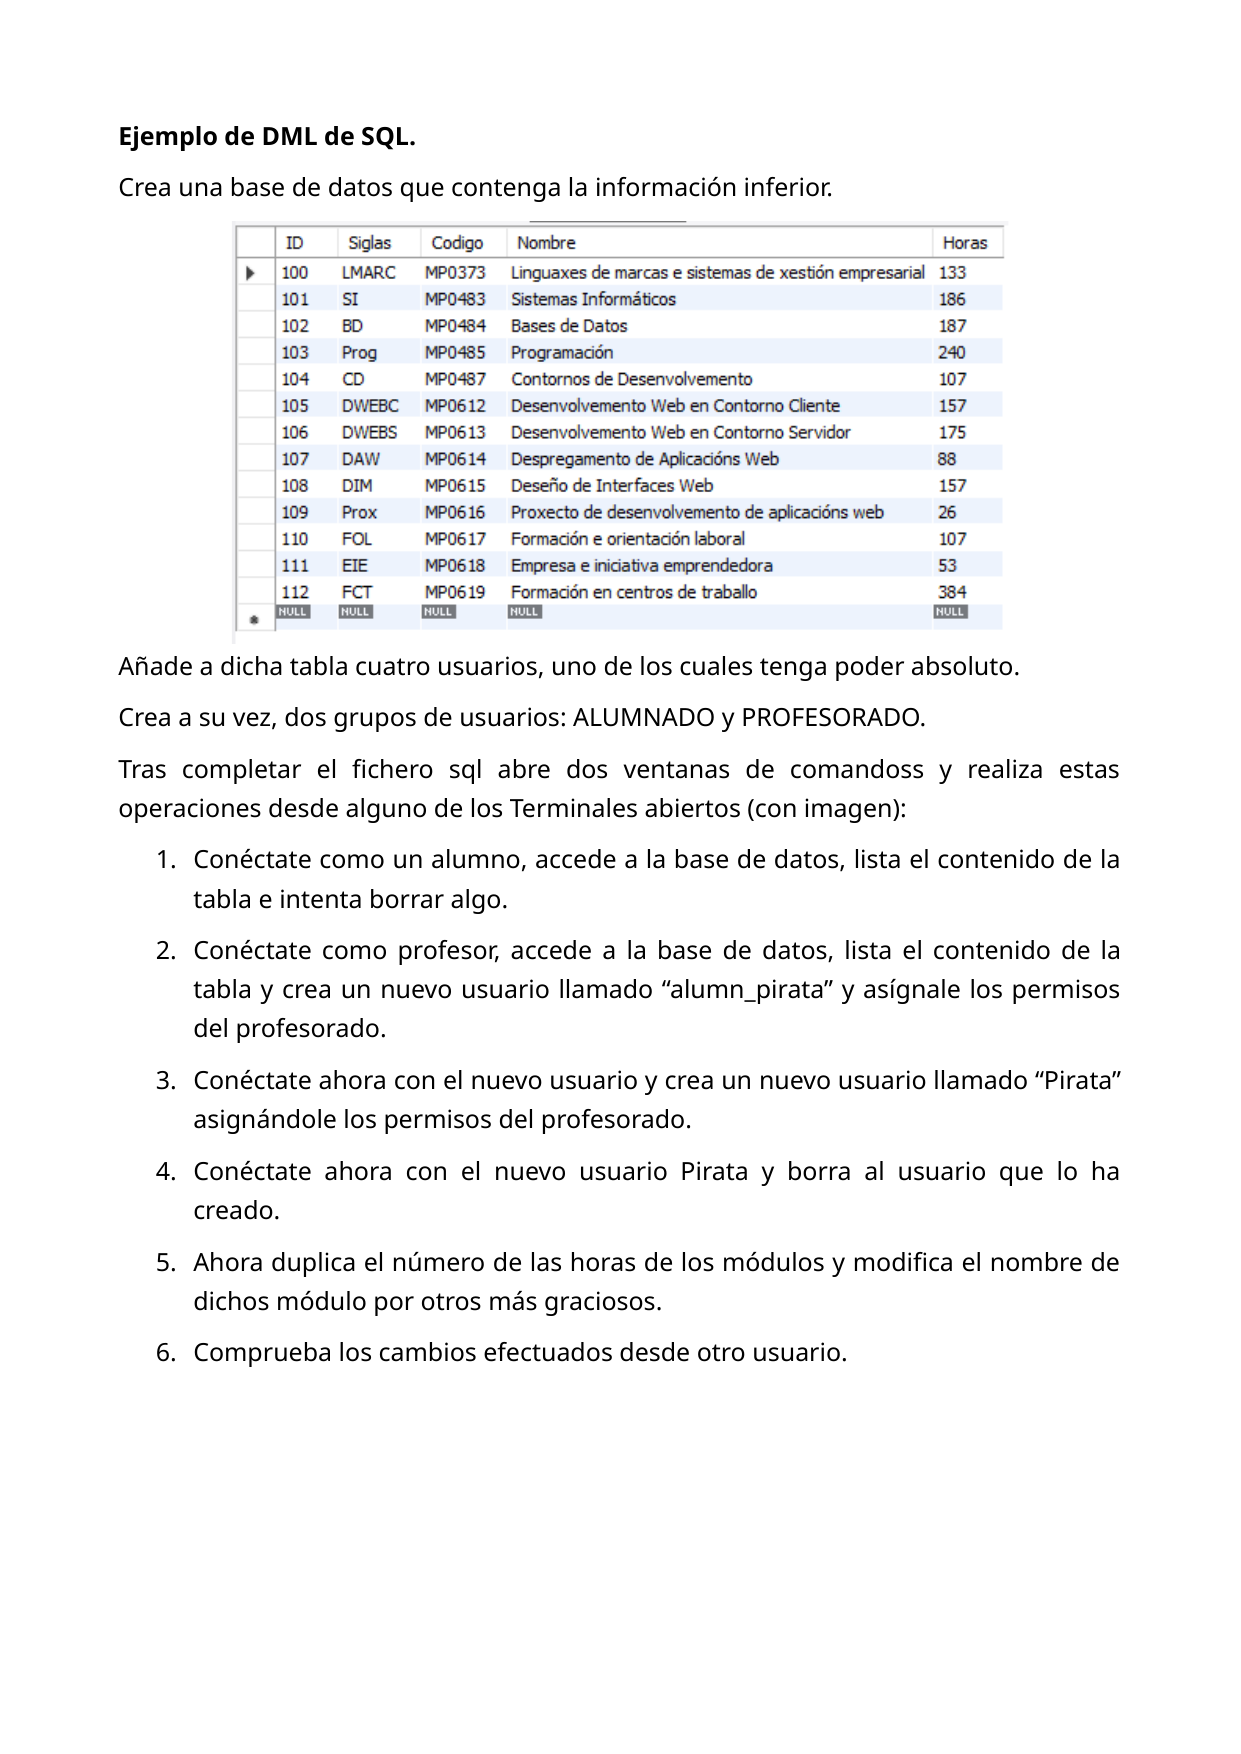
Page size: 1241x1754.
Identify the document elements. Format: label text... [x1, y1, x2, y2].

list Conéctate como profesor, accede a la base de datos, lista el contenido de la tabla y crea un nuevo usuario llamado “alumn_pirata” y asígnale los permisos del profesorado. [156, 933, 1122, 1045]
list Conéctate ahora con el nuevo usuario y crea un nuevo usuario llamado “Pirata” asignándole los permisos del profesorado. [156, 1063, 1122, 1136]
list Comprueba los cambios efectuados desde otro usuario. [156, 1335, 1122, 1369]
text Tras completar el fichero sql abre dos ventanas de comandoss y realiza estas operaciones desde alguno de los Terminales abiertos (con imagen): [118, 751, 1122, 824]
text Crea una base de datos que contenga la información inferior. [118, 170, 1122, 204]
text Crea a su vez, dos grupos de usuarios: ALUMNADO y PROFESORADO. [118, 700, 1122, 734]
picture [231, 221, 1009, 644]
list Conéctate como un alumno, accede a la base de datos, lista el contenido de la tabla e intenta borrar algo. [156, 842, 1122, 915]
text Ejemplo de DML de SQL. [118, 118, 1122, 152]
text Añade a dicha tabla cuatro usuarios, uno de los cuales tenga poder absoluto. [118, 221, 1122, 682]
list Ahora duplica el número de las horas de los módulos y modifica el nombre de dichos módulo por otros más graciosos. [156, 1244, 1122, 1317]
list Conéctate ahora con el nuevo usuario Pirata y borra al usuario que lo ha creado. [156, 1153, 1122, 1227]
